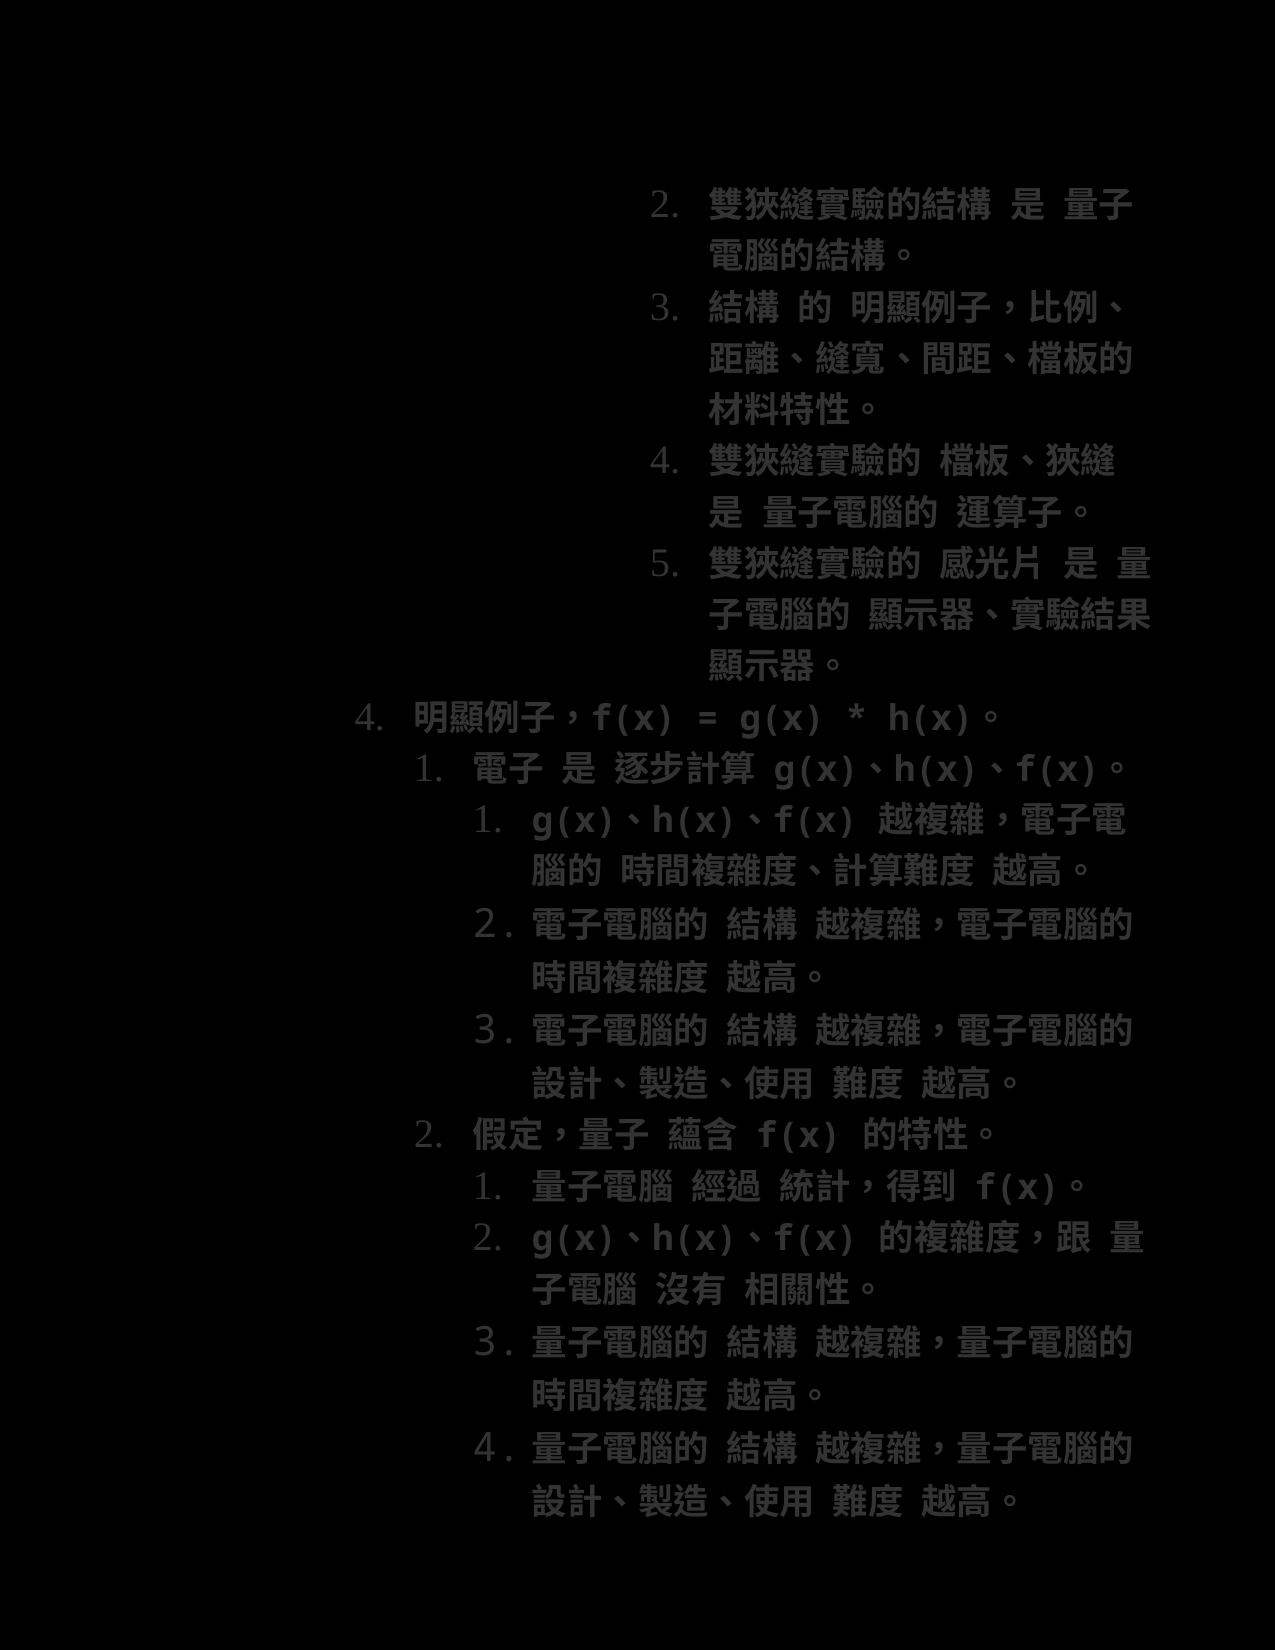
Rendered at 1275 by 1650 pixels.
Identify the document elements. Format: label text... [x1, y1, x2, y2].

list 明顯例子，f(x) = g(x) * h(x)。 [354, 689, 1157, 740]
list 雙狹縫實驗的 感光片 是 量子電腦的 顯示器、實驗結果顯示器。 [649, 535, 1157, 689]
list 結構 的 明顯例子，比例、距離、縫寬、間距、檔板的材料特性。 [649, 279, 1157, 433]
list 電子 是 逐步計算 g(x)、h(x)、f(x)。 [413, 740, 1157, 792]
list g(x)、h(x)、f(x) 的複雜度，跟 量子電腦 沒有 相關性。 [472, 1209, 1157, 1312]
list 量子電腦的 結構 越複雜，量子電腦的 設計、製造、使用 難度 越高。 [472, 1418, 1157, 1525]
list 假定，量子 蘊含 f(x) 的特性。 [413, 1107, 1157, 1158]
list 量子電腦 經過 統計，得到 f(x)。 [472, 1158, 1157, 1209]
list 電子電腦的 結構 越複雜，電子電腦的 設計、製造、使用 難度 越高。 [472, 1001, 1157, 1107]
list 量子電腦的 結構 越複雜，量子電腦的 時間複雜度 越高。 [472, 1312, 1157, 1418]
list 電子電腦的 結構 越複雜，電子電腦的 時間複雜度 越高。 [472, 894, 1157, 1001]
list g(x)、h(x)、f(x) 越複雜，電子電腦的 時間複雜度、計算難度 越高。 [472, 792, 1157, 894]
list 雙狹縫實驗的結構 是 量子電腦的結構。 [649, 176, 1157, 279]
list 雙狹縫實驗的 檔板、狹縫 是 量子電腦的 運算子。 [649, 433, 1157, 535]
